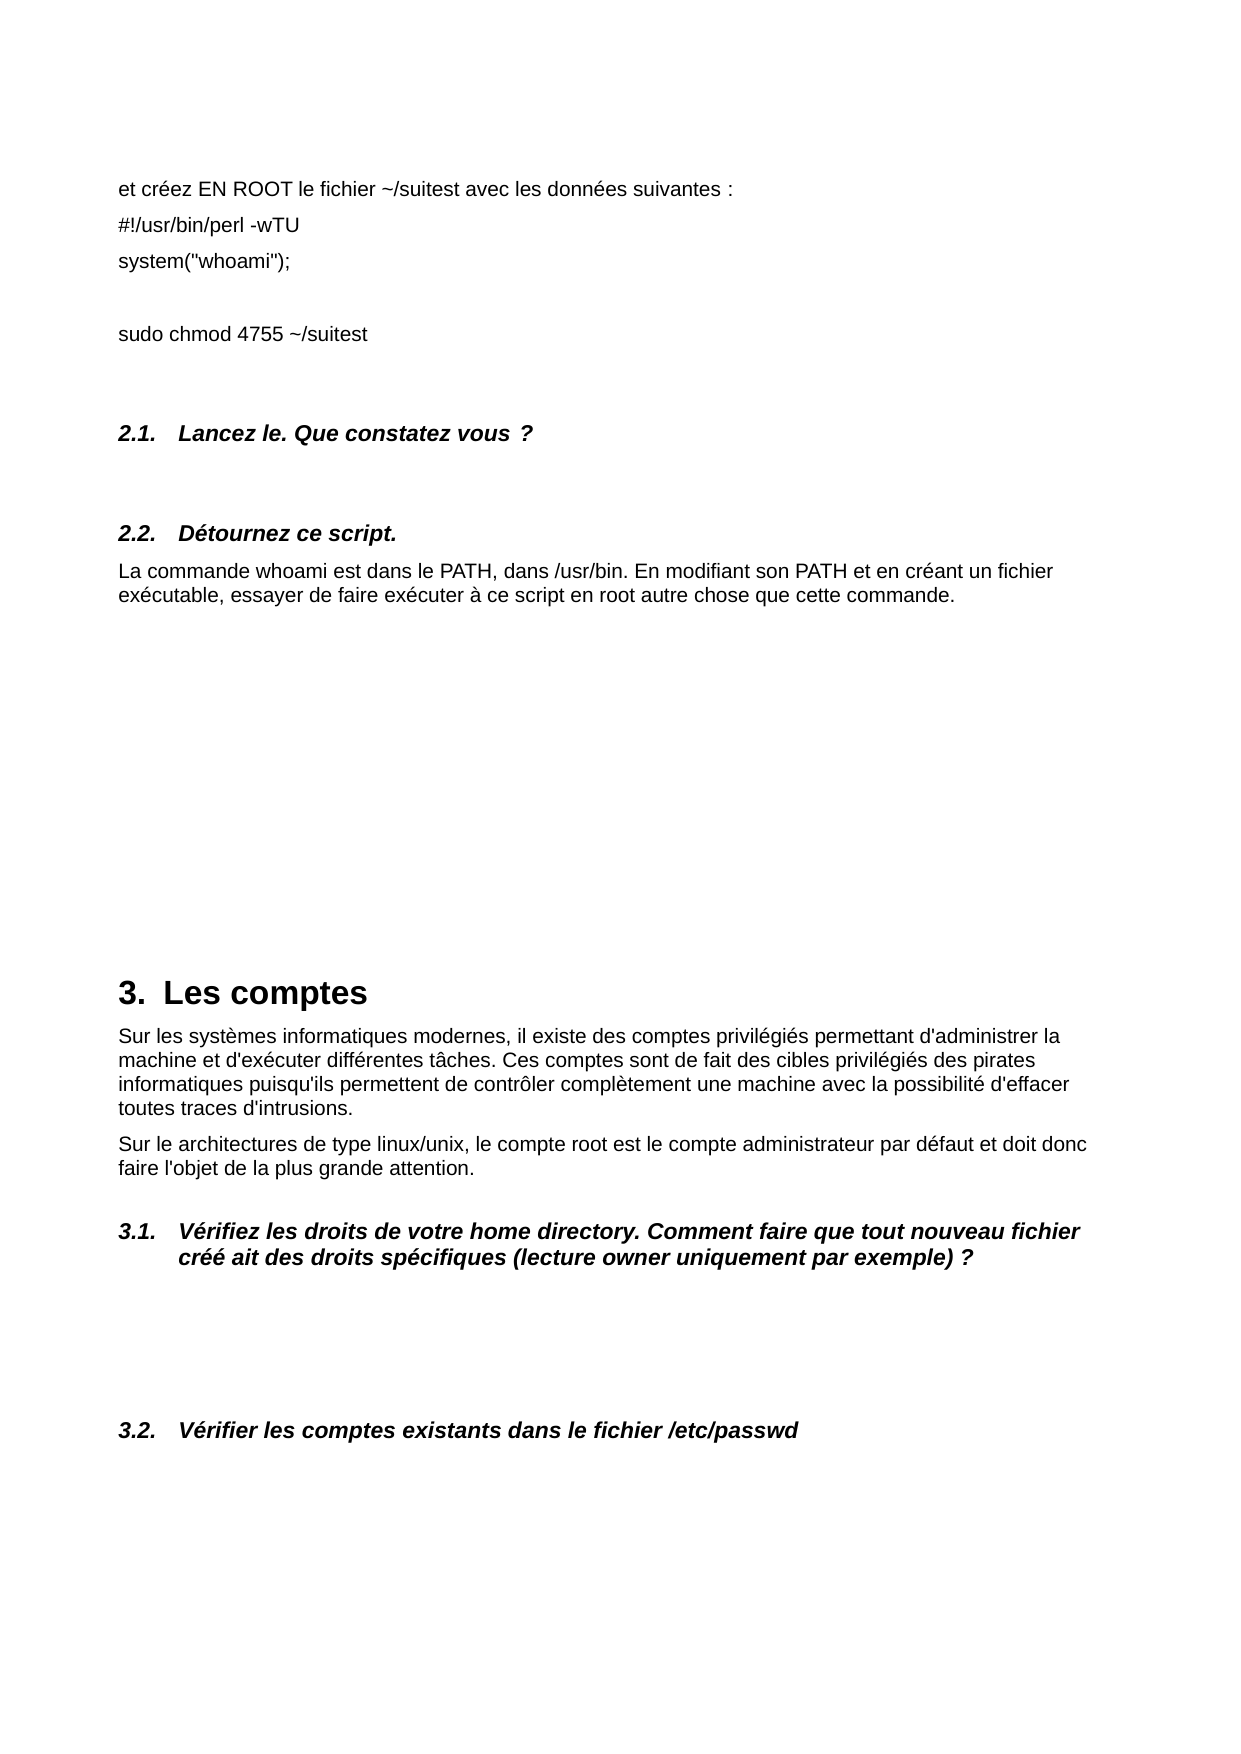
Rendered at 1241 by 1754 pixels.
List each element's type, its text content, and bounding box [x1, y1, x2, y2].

text #!/usr/bin/perl -wTU [118, 213, 1122, 237]
text Sur le architectures de type linux/unix, le compte root est le compte administrateur par défaut et doit donc faire l'objet de la plus grande attention. [118, 1132, 1122, 1180]
text Sur les systèmes informatiques modernes, il existe des comptes privilégiés permettant d'administrer la machine et d'exécuter différentes tâches. Ces comptes sont de fait des cibles privilégiés des pirates informatiques puisqu'ils permettent de contrôler complètement une machine avec la possibilité d'effacer toutes traces d'intrusions. [118, 1024, 1122, 1120]
subtitle Lancez le. Que constatez vous ? [118, 420, 1122, 446]
text sudo chmod 4755 ~/suitest [118, 322, 1122, 346]
subtitle Détournez ce script. [118, 520, 1122, 547]
text La commande whoami est dans le PATH, dans /usr/bin. En modifiant son PATH et en créant un fichier exécutable, essayer de faire exécuter à ce script en root autre chose que cette commande. [118, 559, 1122, 607]
subtitle Vérifiez les droits de votre home directory. Comment faire que tout nouveau fichier créé ait des droits spécifiques (lecture owner uniquement par exemple) ? [118, 1218, 1122, 1270]
subtitle Vérifier les comptes existants dans le fichier /etc/passwd [118, 1417, 1122, 1444]
text system("whoami"); [118, 249, 1122, 273]
text et créez EN ROOT le fichier ~/suitest avec les données suivantes : [118, 176, 1122, 200]
subtitle Les comptes [118, 973, 1122, 1011]
